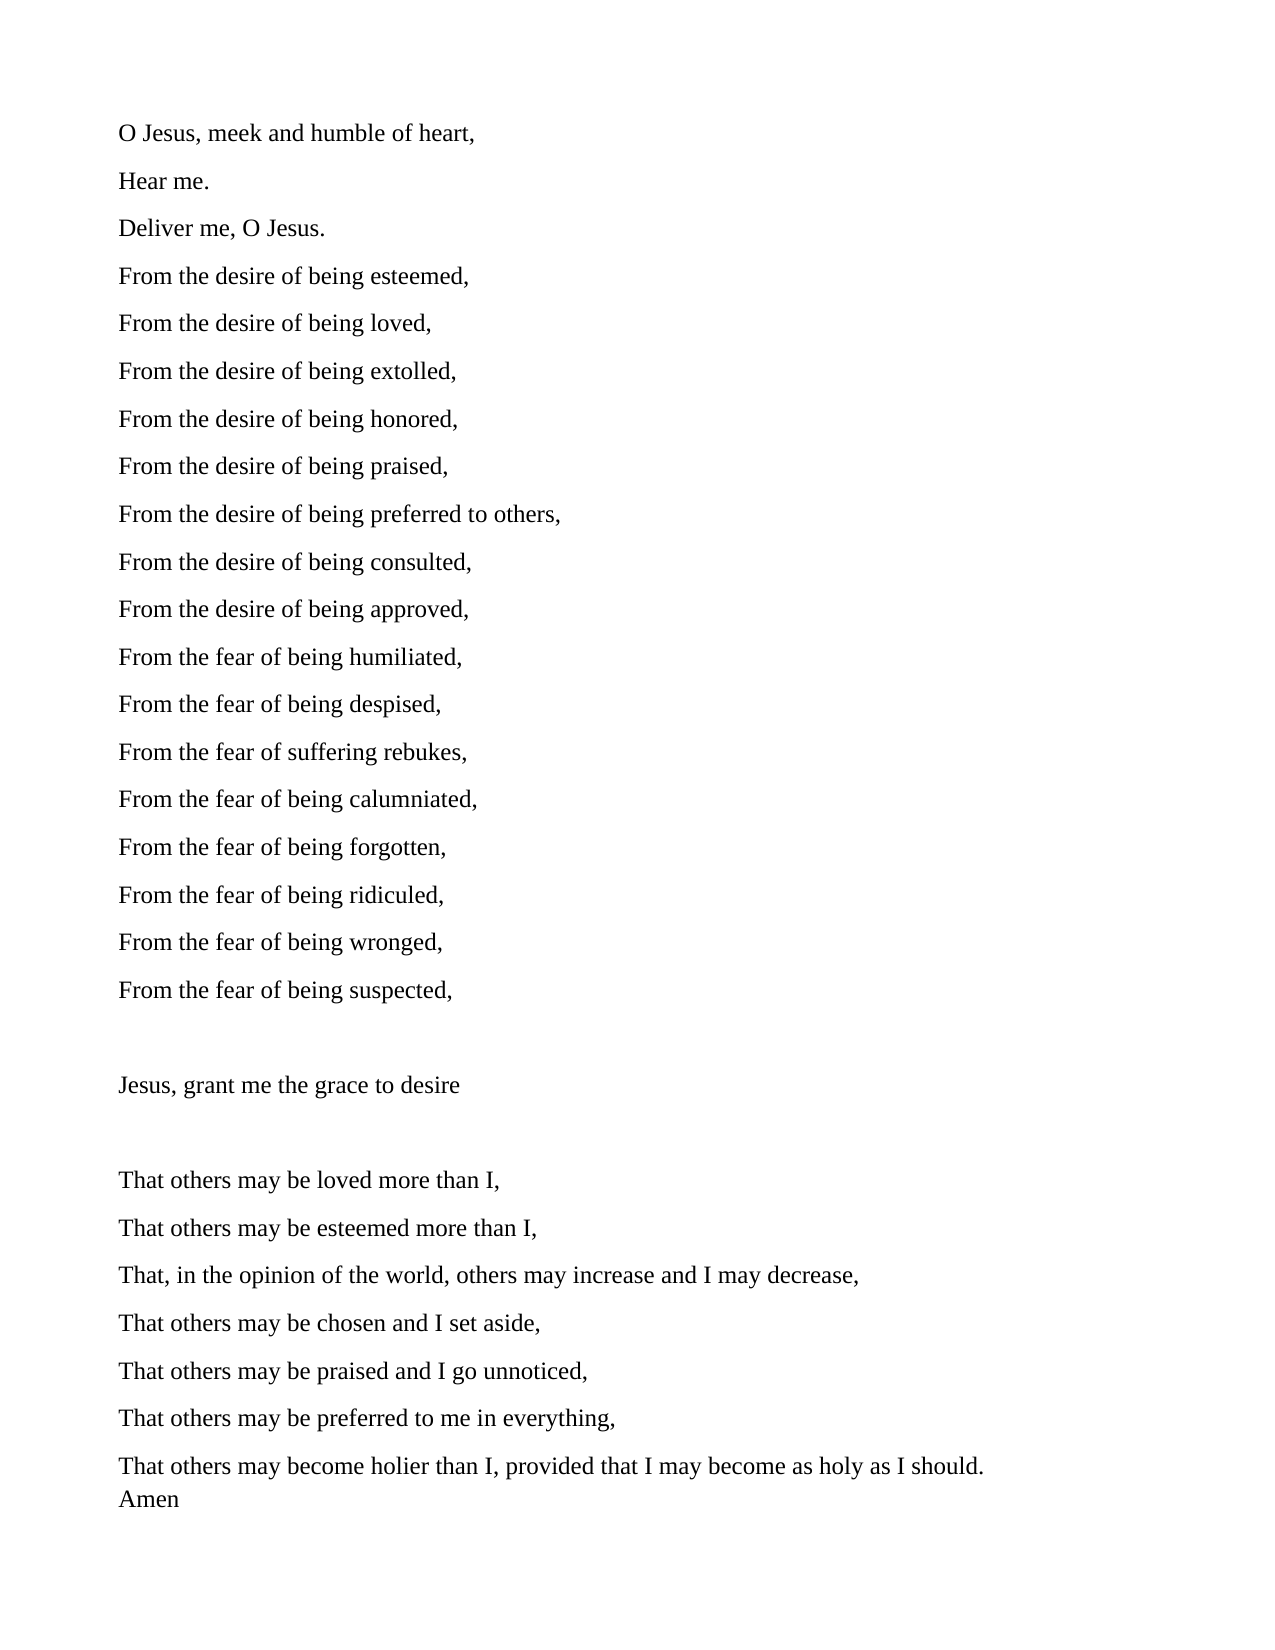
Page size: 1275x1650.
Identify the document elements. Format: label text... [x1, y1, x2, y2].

text From the fear of being suspected, [118, 975, 1157, 1004]
text Deliver me, O Jesus. [118, 213, 1157, 242]
text From the fear of suffering rebukes, [118, 737, 1157, 766]
text From the fear of being despised, [118, 689, 1157, 718]
text O Jesus, meek and humble of heart, [118, 118, 1157, 147]
text From the fear of being humiliated, [118, 642, 1157, 671]
text That others may be loved more than I, [118, 1165, 1157, 1194]
text From the fear of being forgotten, [118, 832, 1157, 861]
text That others may be esteemed more than I, [118, 1213, 1157, 1242]
text That others may be preferred to me in everything, [118, 1403, 1157, 1432]
text Jesus, grant me the grace to desire [118, 1070, 1157, 1099]
text From the desire of being praised, [118, 451, 1157, 480]
text That others may be praised and I go unnoticed, [118, 1356, 1157, 1384]
text Hear me. [118, 166, 1157, 194]
text From the fear of being calumniated, [118, 784, 1157, 813]
text That, in the opinion of the world, others may increase and I may decrease, [118, 1261, 1157, 1289]
text From the desire of being extolled, [118, 356, 1157, 385]
text That others may become holier than I, provided that I may become as holy as I should. Amen [118, 1451, 1157, 1513]
text From the desire of being approved, [118, 594, 1157, 623]
text From the desire of being honored, [118, 404, 1157, 432]
text From the desire of being esteemed, [118, 261, 1157, 290]
text From the desire of being consulted, [118, 547, 1157, 575]
text From the fear of being ridiculed, [118, 880, 1157, 908]
text From the desire of being loved, [118, 308, 1157, 337]
text From the desire of being preferred to others, [118, 499, 1157, 528]
text From the fear of being wronged, [118, 927, 1157, 956]
text That others may be chosen and I set aside, [118, 1308, 1157, 1337]
